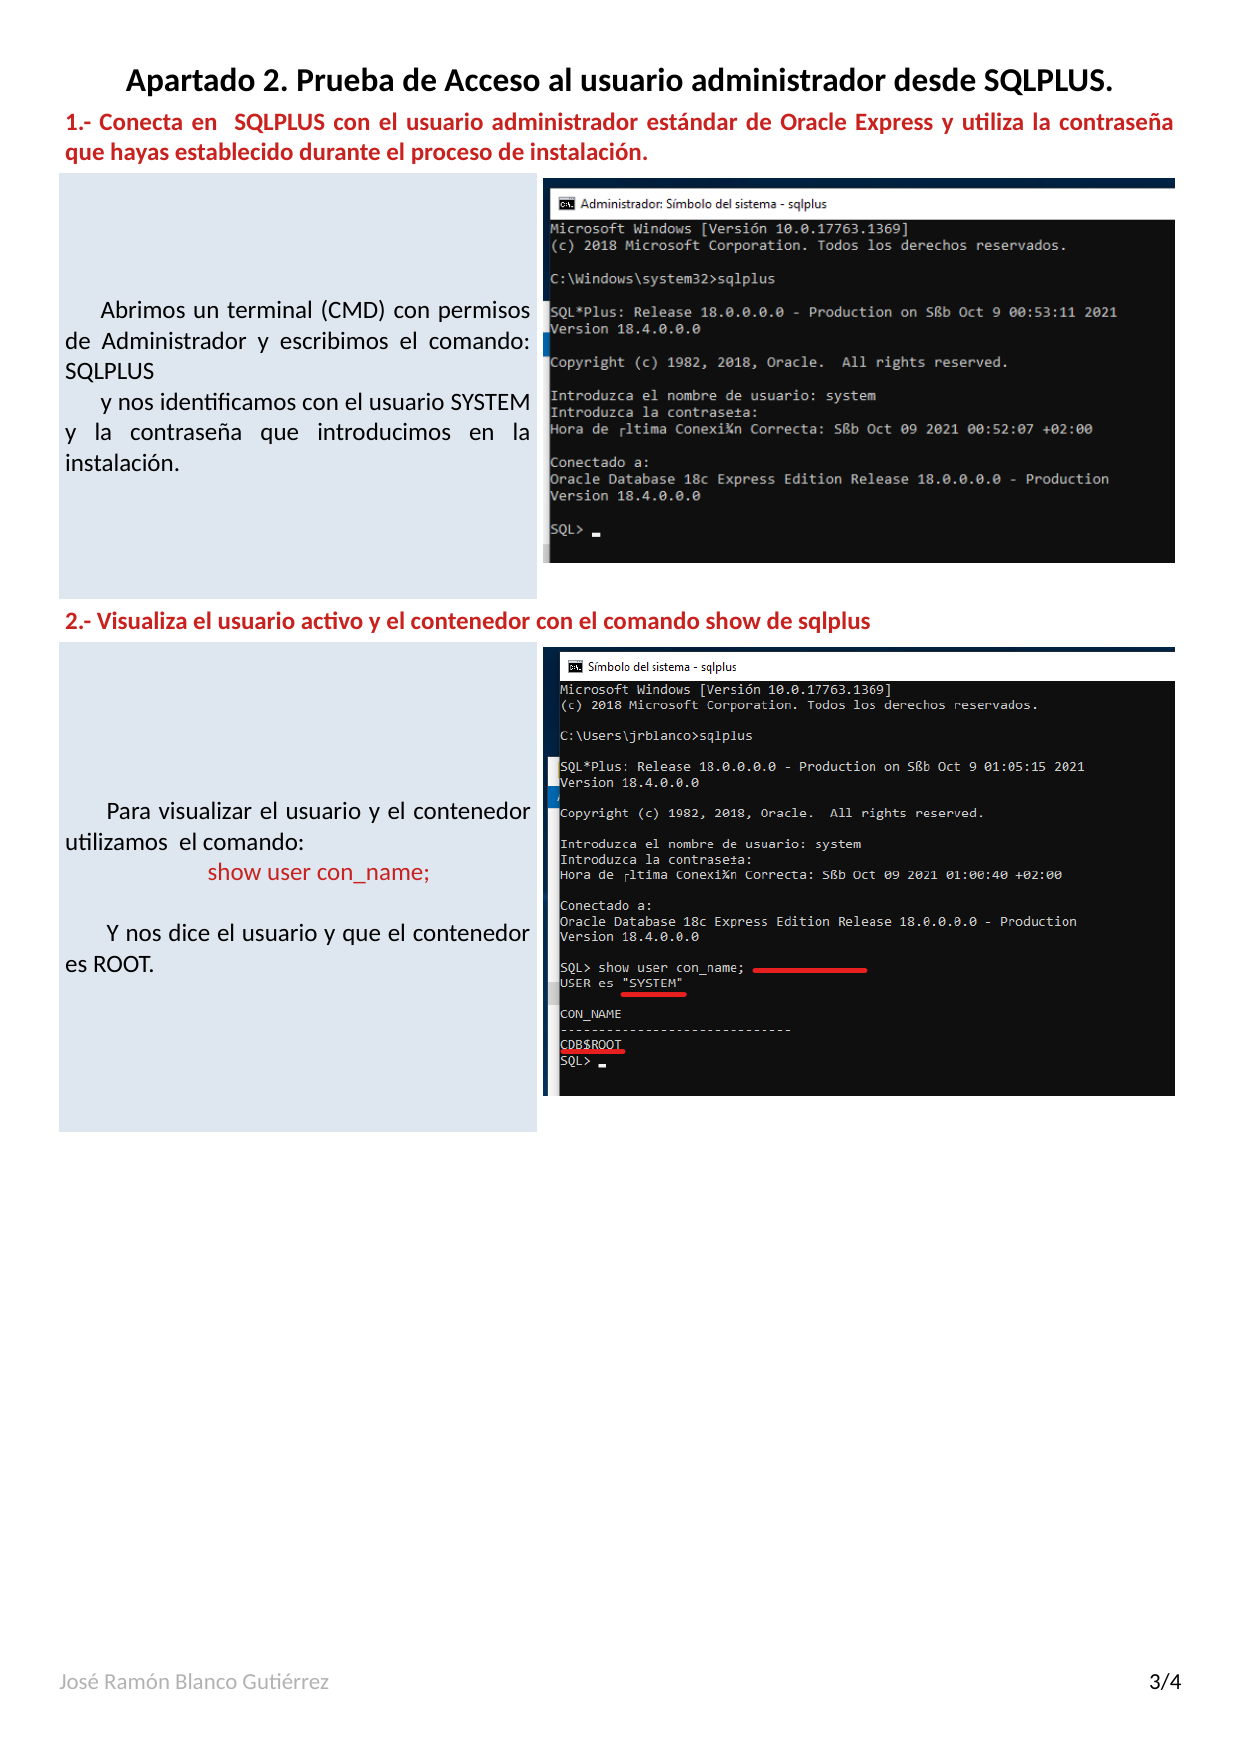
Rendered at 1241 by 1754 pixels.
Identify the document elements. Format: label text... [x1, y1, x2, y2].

table_cell [537, 642, 1181, 1132]
text Apartado 2. Prueba de Acceso al usuario administrador desde SQLPLUS. [59, 59, 1181, 100]
table_header 1.- Conecta en SQLPLUS con el usuario administrador estándar de Oracle Express y utiliza la contraseña que hayas establecido durante el proceso de instalación. [59, 100, 1181, 173]
table_cell 2.- Visualiza el usuario activo y el contenedor con el comando show de sqlplus [59, 599, 1181, 642]
picture [543, 178, 1175, 563]
table_cell Abrimos un terminal (CMD) con permisos de Administrador y escribimos el comando: SQLPLUS y nos identificamos con el usuario SYSTEM y la contraseña que introducimos en la instalación. [59, 173, 537, 599]
table_cell Para visualizar el usuario y el contenedor utilizamos el comando: show user con_name; Y nos dice el usuario y que el contenedor es ROOT. [59, 642, 537, 1132]
picture [543, 647, 1175, 1096]
table_cell [537, 173, 1181, 599]
